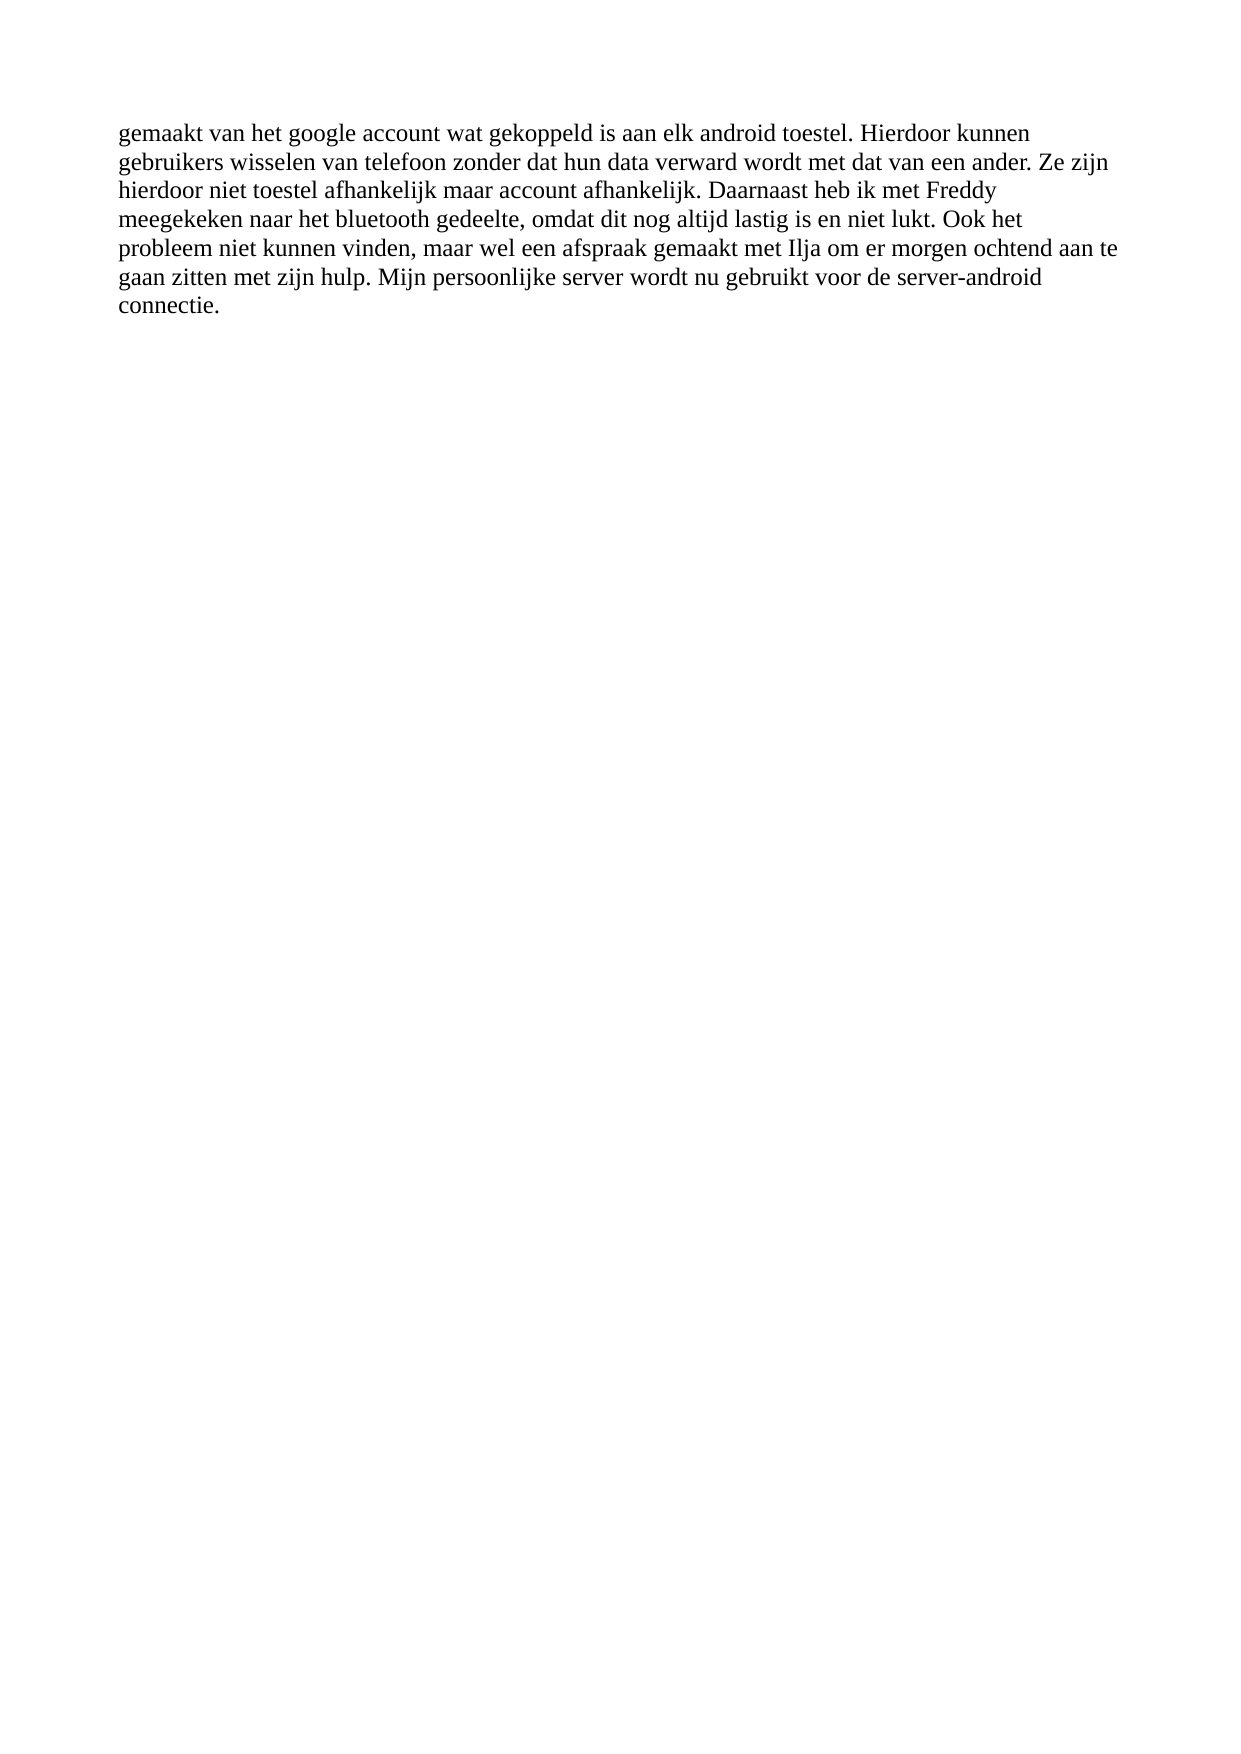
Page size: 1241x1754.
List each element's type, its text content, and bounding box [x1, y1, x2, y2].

text gemaakt van het google account wat gekoppeld is aan elk android toestel. Hierdoor kunnen gebruikers wisselen van telefoon zonder dat hun data verward wordt met dat van een ander. Ze zijn hierdoor niet toestel afhankelijk maar account afhankelijk. Daarnaast heb ik met Freddy meegekeken naar het bluetooth gedeelte, omdat dit nog altijd lastig is en niet lukt. Ook het probleem niet kunnen vinden, maar wel een afspraak gemaakt met Ilja om er morgen ochtend aan te gaan zitten met zijn hulp. Mijn persoonlijke server wordt nu gebruikt voor de server-android connectie. [118, 118, 1122, 319]
